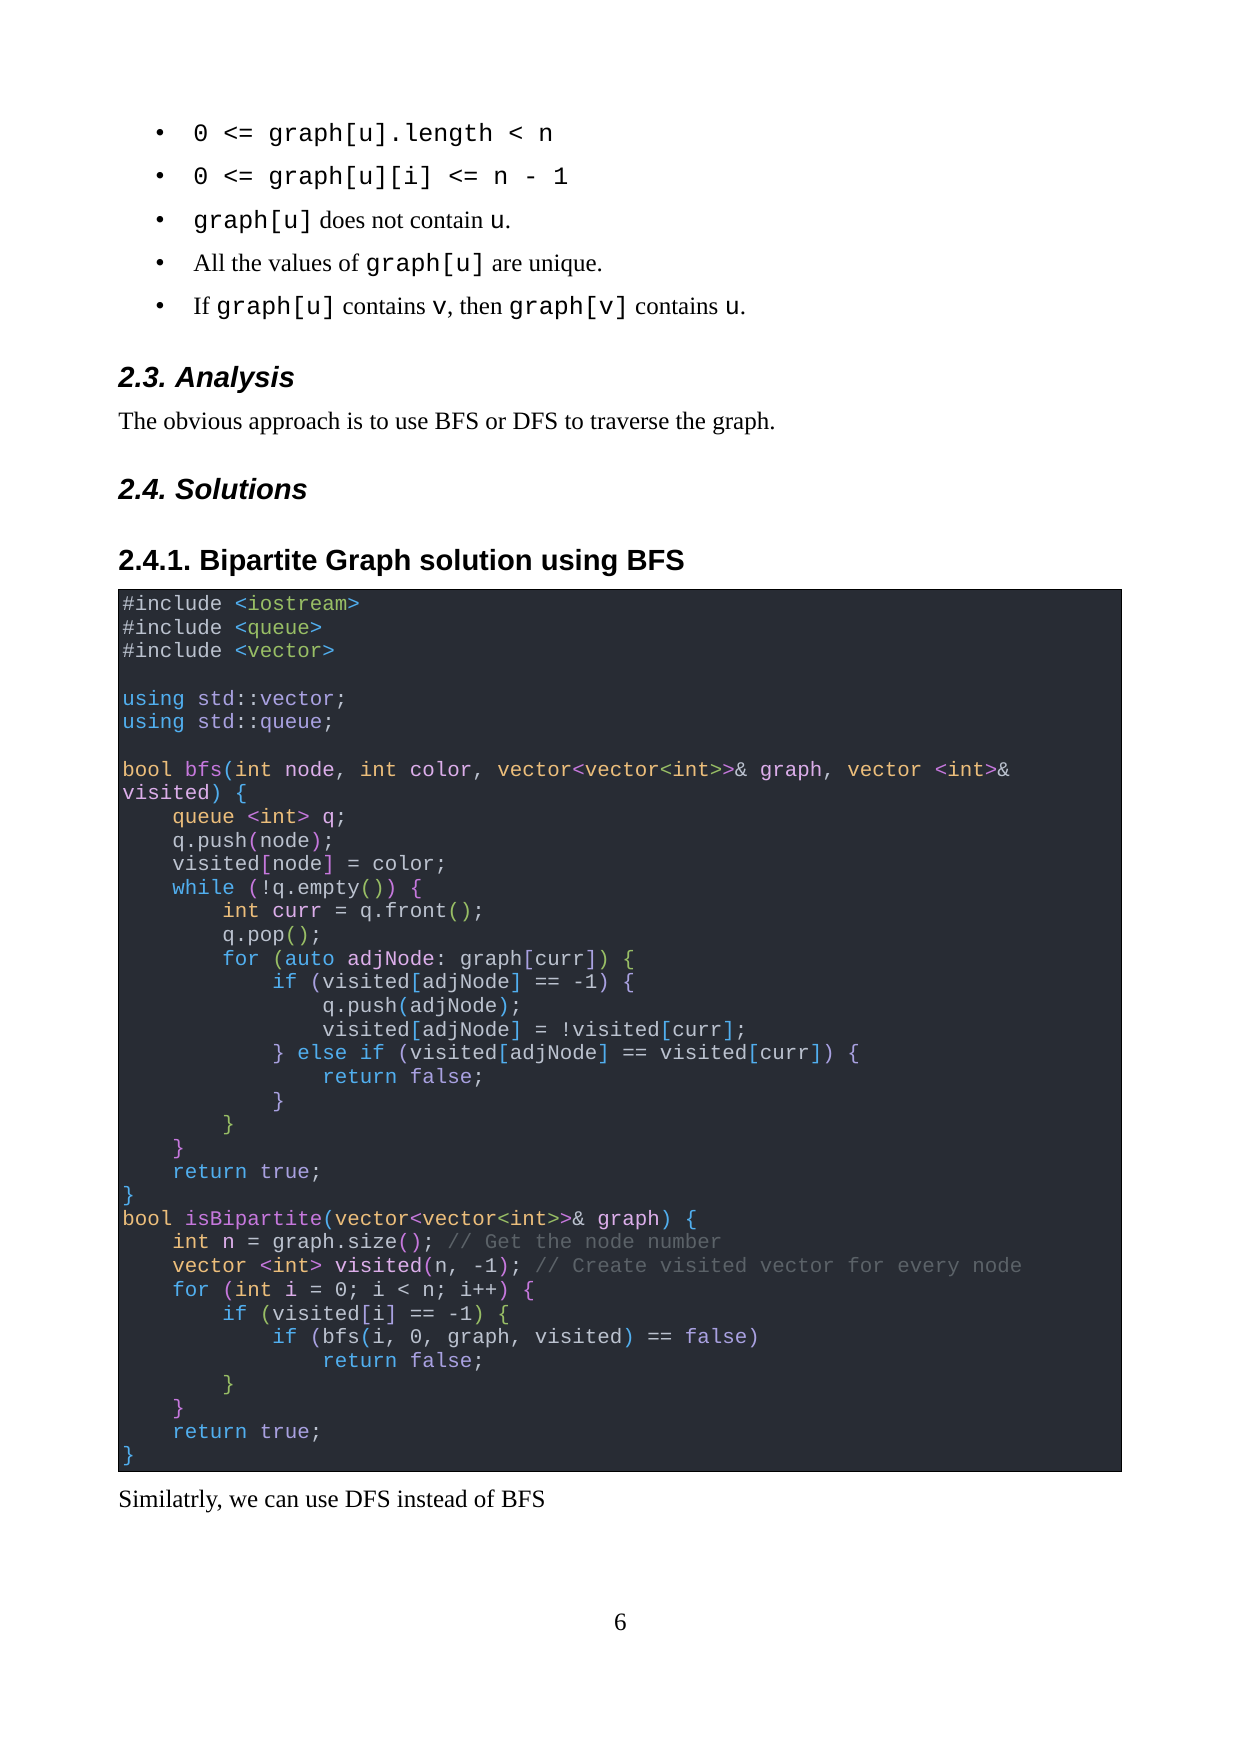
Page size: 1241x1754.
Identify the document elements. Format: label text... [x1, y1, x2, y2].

text visited[node] = color; [119, 849, 1121, 873]
subtitle Solutions [118, 472, 1122, 506]
text } [119, 1086, 1121, 1109]
text return false; [119, 1062, 1121, 1086]
subtitle Analysis [118, 360, 1122, 393]
text } [119, 1369, 1121, 1393]
text } [119, 1440, 1121, 1471]
list All the values of graph[u] are unique. [156, 248, 1122, 279]
text for (auto adjNode: graph[curr]) { [119, 944, 1121, 967]
text q.pop(); [119, 920, 1121, 944]
text return false; [119, 1346, 1121, 1369]
text The obvious approach is to use BFS or DFS to traverse the graph. [118, 406, 1122, 434]
text for (int i = 0; i < n; i++) { [119, 1275, 1121, 1298]
text q.push(adjNode); [119, 991, 1121, 1015]
text } else if (visited[adjNode] == visited[curr]) { [119, 1038, 1121, 1062]
text #include <iostream> [119, 590, 1121, 613]
text while (!q.empty()) { [119, 873, 1121, 897]
text if (visited[adjNode] == -1) { [119, 967, 1121, 991]
text int curr = q.front(); [119, 897, 1121, 920]
text using std::vector; [119, 684, 1121, 707]
text using std::queue; [119, 707, 1121, 731]
text } [119, 1133, 1121, 1157]
text Similatrly, we can use DFS instead of BFS [118, 1484, 1122, 1513]
list graph[u] does not contain u. [156, 205, 1122, 236]
text q.push(node); [119, 826, 1121, 849]
text if (visited[i] == -1) { [119, 1298, 1121, 1322]
text if (bfs(i, 0, graph, visited) == false) [119, 1322, 1121, 1346]
text bool isBipartite(vector<vector<int>>& graph) { [119, 1204, 1121, 1228]
text return true; [119, 1417, 1121, 1440]
text #include <vector> [119, 636, 1121, 660]
subtitle Bipartite Graph solution using BFS [118, 543, 1122, 577]
text visited[adjNode] = !visited[curr]; [119, 1015, 1121, 1038]
text #include <queue> [119, 613, 1121, 636]
list 0 <= graph[u][i] <= n - 1 [156, 161, 1122, 192]
list If graph[u] contains v, then graph[v] contains u. [156, 291, 1122, 322]
text } [119, 1393, 1121, 1417]
text bool bfs(int node, int color, vector<vector<int>>& graph, vector <int>& visited) { [119, 755, 1121, 802]
text vector <int> visited(n, -1); // Create visited vector for every node [119, 1251, 1121, 1275]
list 0 <= graph[u].length < n [156, 118, 1122, 149]
text queue <int> q; [119, 802, 1121, 826]
text } [119, 1180, 1121, 1204]
text return true; [119, 1157, 1121, 1180]
text int n = graph.size(); // Get the node number [119, 1228, 1121, 1251]
text } [119, 1109, 1121, 1133]
